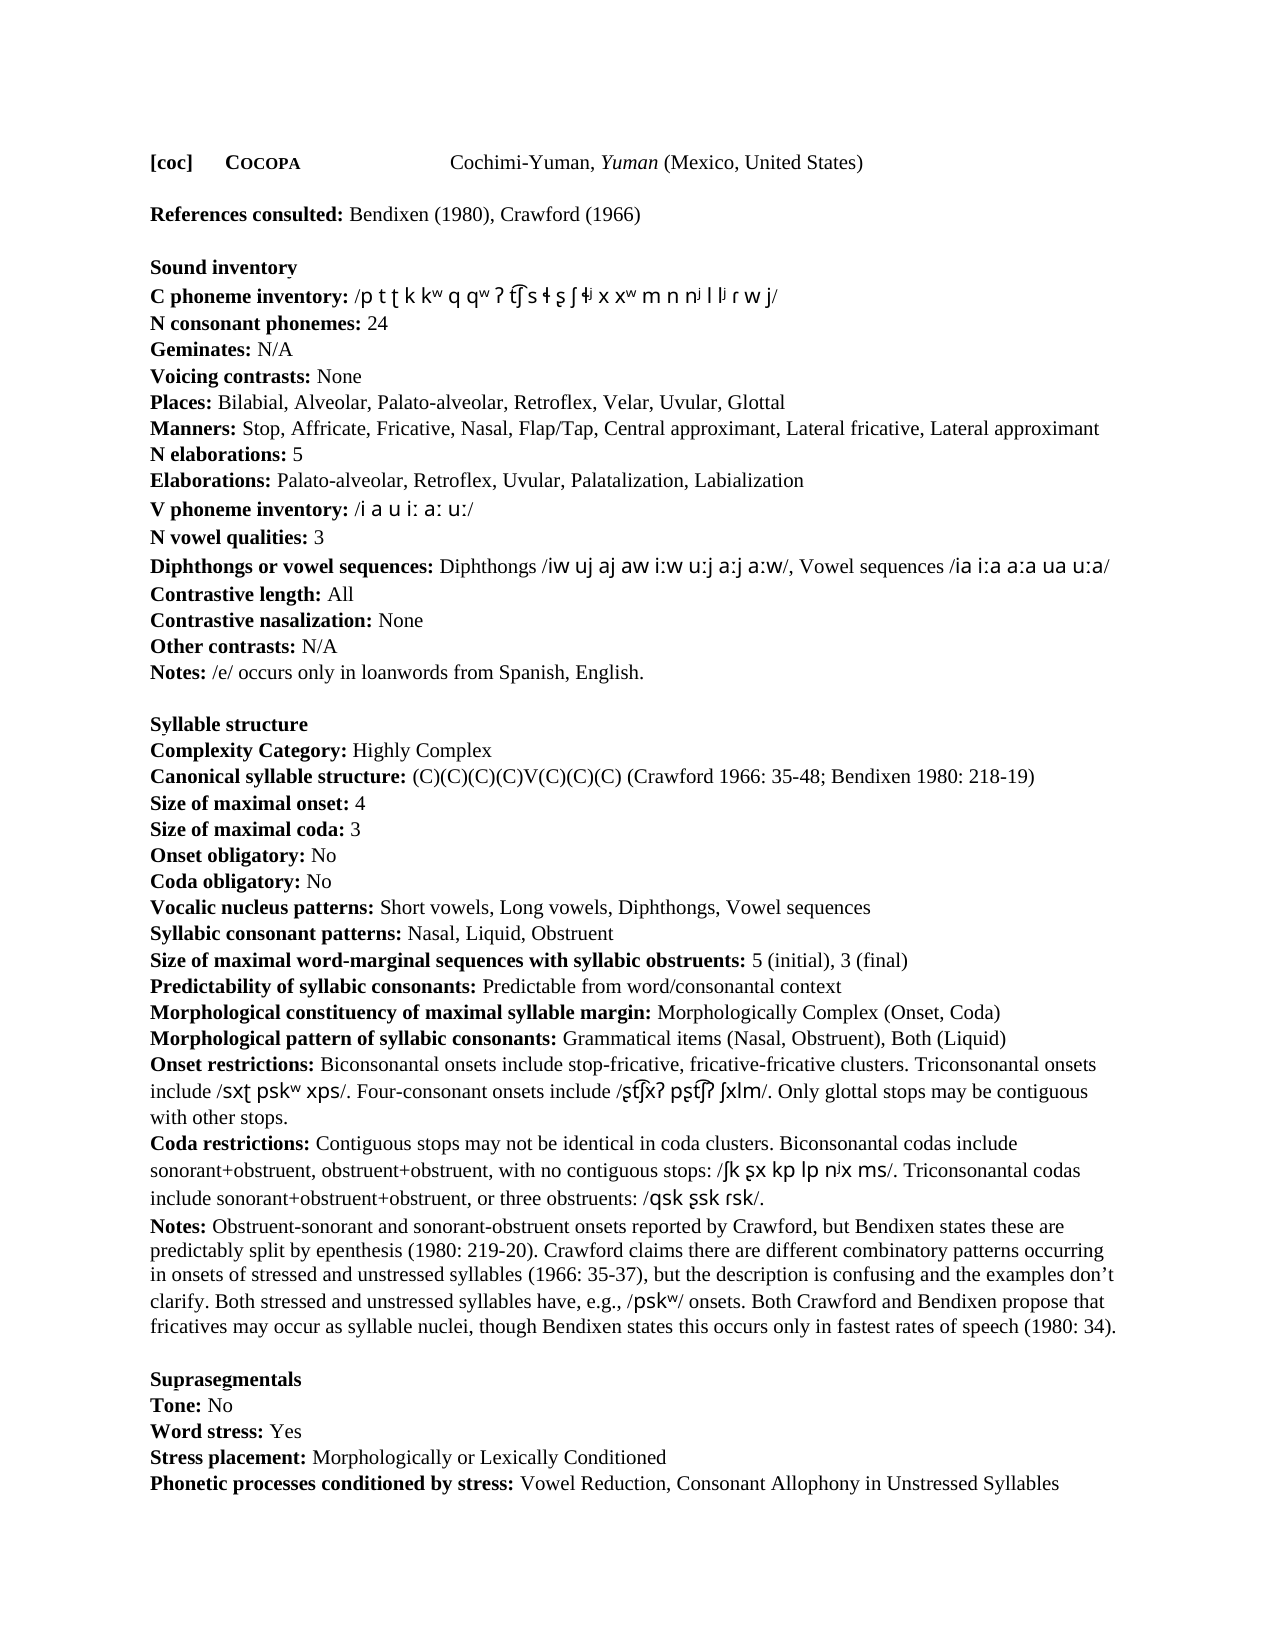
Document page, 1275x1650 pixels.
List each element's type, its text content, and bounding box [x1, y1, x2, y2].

text References consulted: Bendixen (1980), Crawford (1966) [150, 202, 1125, 226]
text Coda restrictions: Contiguous stops may not be identical in coda clusters. Biconsonantal codas include sonorant+obstruent, obstruent+obstruent, with no contiguous stops: /ʃk ʂx kp lp nʲx ms/. Triconsonantal codas include sonorant+obstruent+obstruent, or three obstruents: /qsk ʂsk ɾsk/. [150, 1131, 1125, 1212]
text N consonant phonemes: 24 [150, 311, 1125, 335]
text Manners: Stop, Affricate, Fricative, Nasal, Flap/Tap, Central approximant, Lateral fricative, Lateral approximant [150, 416, 1125, 440]
text Notes: /e/ occurs only in loanwords from Spanish, English. [150, 660, 1125, 684]
text V phoneme inventory: /i a u iː aː uː/ [150, 494, 1125, 523]
text Geminates: N/A [150, 337, 1125, 361]
text Sound inventory [150, 254, 1125, 279]
text Morphological constituency of maximal syllable margin: Morphologically Complex (Onset, Coda) [150, 1000, 1125, 1024]
text Syllabic consonant patterns: Nasal, Liquid, Obstruent [150, 921, 1125, 945]
text Size of maximal word-marginal sequences with syllabic obstruents: 5 (initial), 3 (final) [150, 947, 1125, 972]
text Onset restrictions: Biconsonantal onsets include stop-fricative, fricative-fricative clusters. Triconsonantal onsets include /sxʈ pskʷ xps/. Four-consonant onsets include /ʂt͡ʃxʔ pʂt͡ʃʔ ʃxlm/. Only glottal stops may be contiguous with other stops. [150, 1052, 1125, 1129]
text Vocalic nucleus patterns: Short vowels, Long vowels, Diphthongs, Vowel sequences [150, 895, 1125, 919]
text Phonetic processes conditioned by stress: Vowel Reduction, Consonant Allophony in Unstressed Syllables [150, 1471, 1125, 1495]
text N elaborations: 5 [150, 442, 1125, 466]
text Size of maximal onset: 4 [150, 791, 1125, 815]
text C phoneme inventory: /p t ʈ k kʷ q qʷ ʔ t͡ʃ s ɬ ʂ ʃ ɬʲ x xʷ m n nʲ l lʲ ɾ w j/ [150, 281, 1125, 309]
text Predictability of syllabic consonants: Predictable from word/consonantal context [150, 974, 1125, 998]
text Tone: No [150, 1393, 1125, 1417]
text Contrastive length: All [150, 581, 1125, 606]
text Suprasegmentals [150, 1367, 1125, 1391]
text Elaborations: Palato-alveolar, Retroflex, Uvular, Palatalization, Labialization [150, 468, 1125, 492]
text Size of maximal coda: 3 [150, 817, 1125, 841]
text Word stress: Yes [150, 1419, 1125, 1443]
text Complexity Category: Highly Complex [150, 738, 1125, 762]
text Stress placement: Morphologically or Lexically Conditioned [150, 1445, 1125, 1469]
text Canonical syllable structure: (C)(C)(C)(C)V(C)(C)(C) (Crawford 1966: 35-48; Bendixen 1980: 218-19) [150, 764, 1125, 788]
text [coc] Cocopa Cochimi-Yuman, Yuman (Mexico, United States) [150, 150, 1125, 174]
text N vowel qualities: 3 [150, 525, 1125, 549]
text Diphthongs or vowel sequences: Diphthongs /iw uj aj aw iːw uːj aːj aːw/, Vowel sequences /ia iːa aːa ua uːa/ [150, 551, 1125, 579]
text Notes: Obstruent-sonorant and sonorant-obstruent onsets reported by Crawford, but Bendixen states these are predictably split by epenthesis (1980: 219-20). Crawford claims there are different combinatory patterns occurring in onsets of stressed and unstressed syllables (1966: 35-37), but the description is confusing and the examples don’t clarify. Both stressed and unstressed syllables have, e.g., /pskʷ/ onsets. Both Crawford and Bendixen propose that fricatives may occur as syllable nuclei, though Bendixen states this occurs only in fastest rates of speech (1980: 34). [150, 1214, 1125, 1338]
text Other contrasts: N/A [150, 634, 1125, 658]
text Contrastive nasalization: None [150, 608, 1125, 632]
text Places: Bilabial, Alveolar, Palato-alveolar, Retroflex, Velar, Uvular, Glottal [150, 390, 1125, 414]
text Coda obligatory: No [150, 869, 1125, 893]
text Syllable structure [150, 712, 1125, 736]
text Voicing contrasts: None [150, 363, 1125, 388]
text Onset obligatory: No [150, 843, 1125, 867]
text Morphological pattern of syllabic consonants: Grammatical items (Nasal, Obstruent), Both (Liquid) [150, 1026, 1125, 1050]
